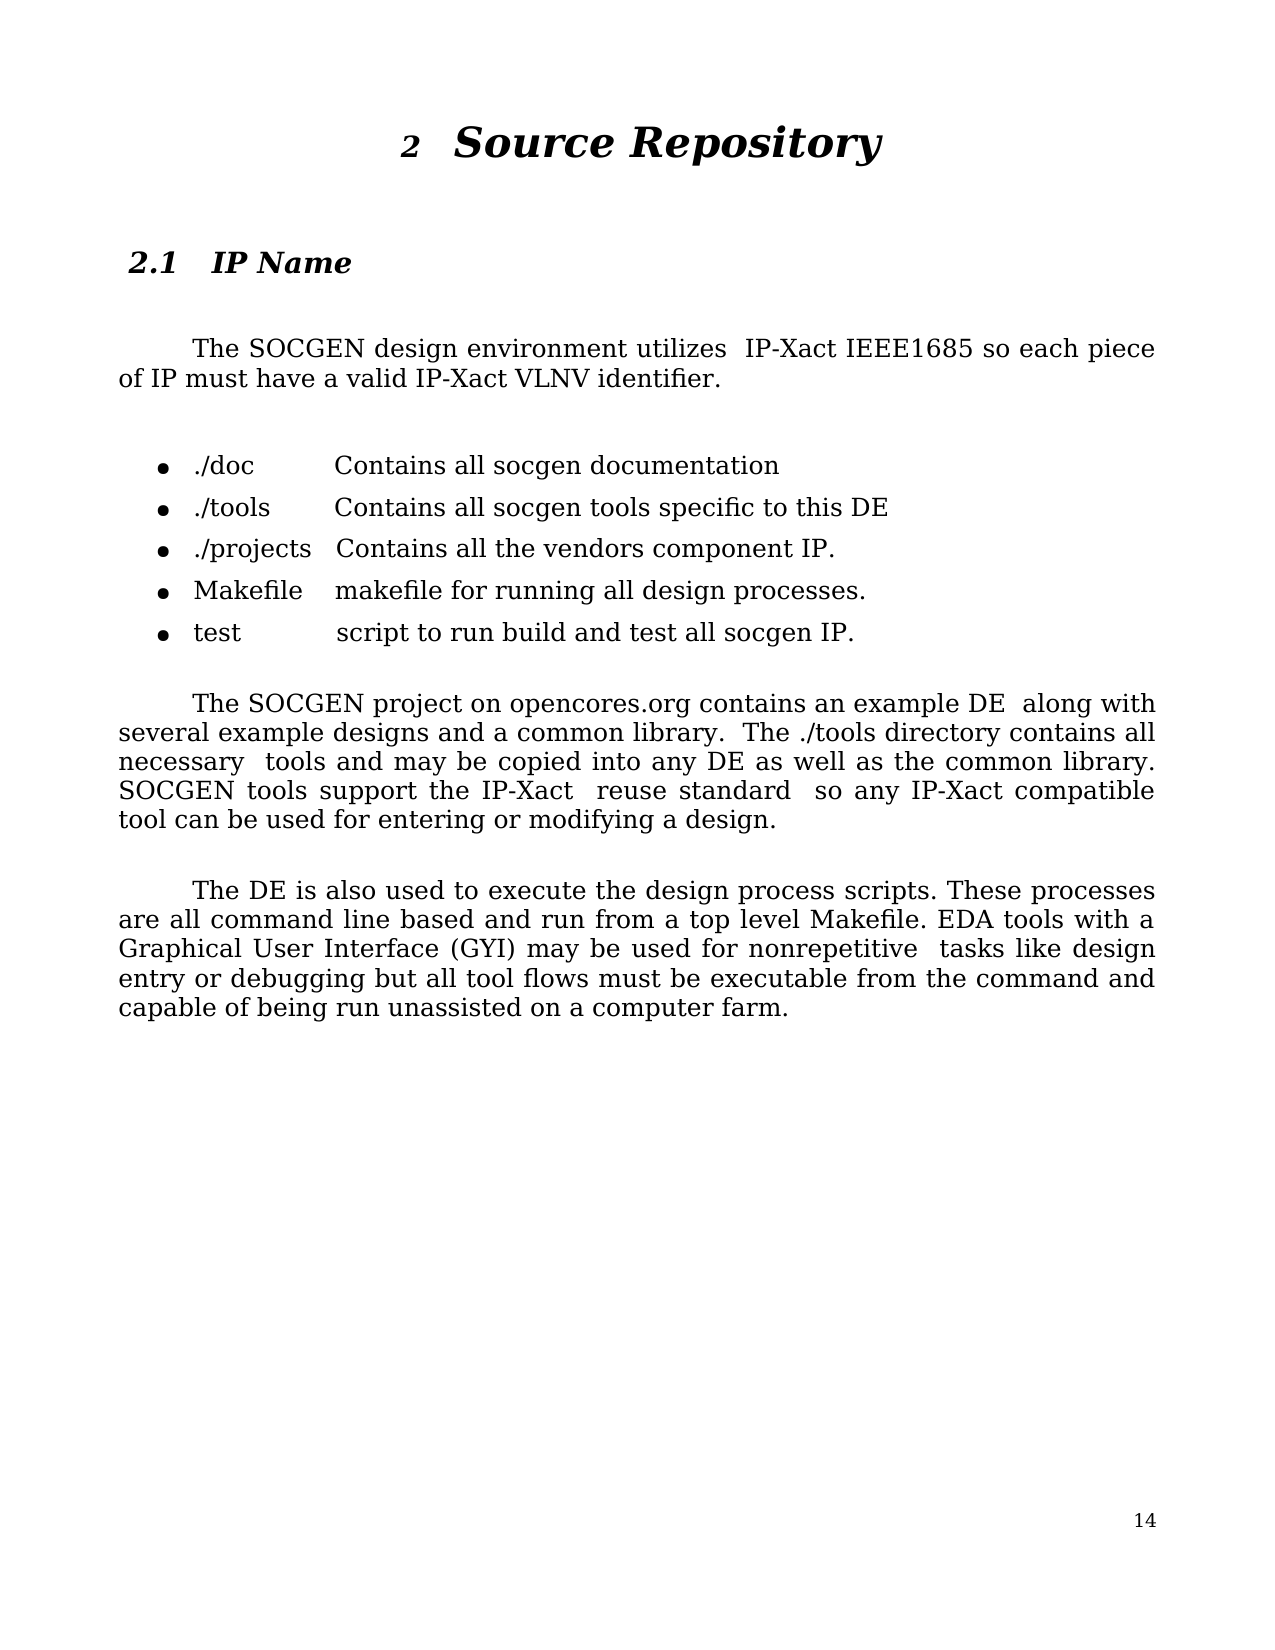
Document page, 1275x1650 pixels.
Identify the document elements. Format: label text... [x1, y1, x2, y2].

subtitle IP Name [118, 246, 1157, 281]
list ./tools Contains all socgen tools specific to this DE [156, 493, 1157, 522]
text The SOCGEN project on opencores.org contains an example DE along with several example designs and a common library. The ./tools directory contains all necessary tools and may be copied into any DE as well as the common library. SOCGEN tools support the IP-Xact reuse standard so any IP-Xact compatible tool can be used for entering or modifying a design. [118, 689, 1157, 835]
list ./doc Contains all socgen documentation [156, 451, 1157, 481]
text The SOCGEN design environment utilizes IP-Xact IEEE1685 so each piece of IP must have a valid IP-Xact VLNV identifier. [118, 335, 1157, 393]
list Makefile makefile for running all design processes. [156, 576, 1157, 606]
list ./projects Contains all the vendors component IP. [156, 535, 1157, 564]
text The DE is also used to execute the design process scripts. These processes are all command line based and run from a top level Makefile. EDA tools with a Graphical User Interface (GYI) may be used for nonrepetitive tasks like design entry or debugging but all tool flows must be executable from the command and capable of being run unassisted on a computer farm. [118, 876, 1157, 1022]
subtitle Source Repository [118, 118, 1157, 167]
list test script to run build and test all socgen IP. [156, 618, 1157, 647]
